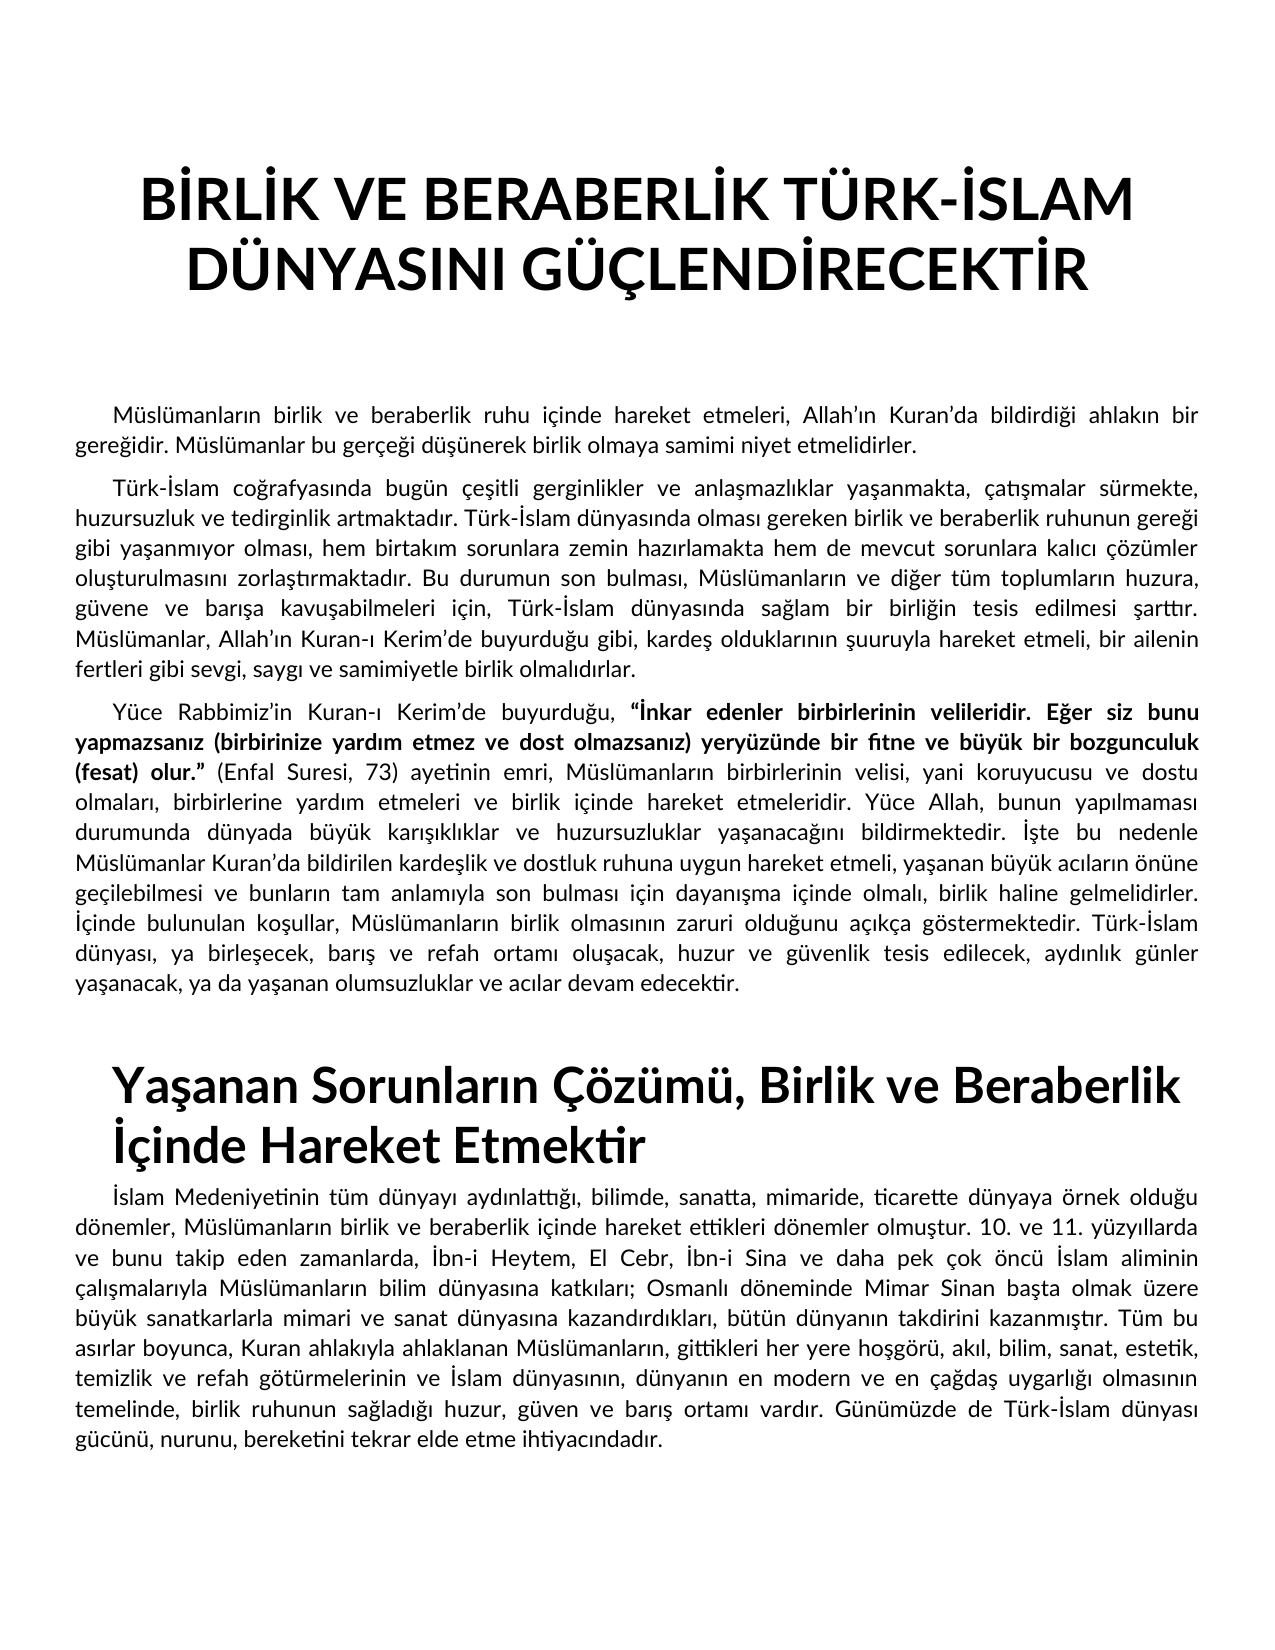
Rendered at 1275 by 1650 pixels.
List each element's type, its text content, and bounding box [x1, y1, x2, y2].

subtitle Yaşanan Sorunların Çözümü, Birlik ve Beraberlik İçinde Hareket Etmektir [112, 1054, 1200, 1174]
text Müslümanların birlik ve beraberlik ruhu içinde hareket etmeleri, Allah’ın Kuran’da bildirdiği ahlakın bir gereğidir. Müslümanlar bu gerçeği düşünerek birlik olmaya samimi niyet etmelidirler. [75, 400, 1200, 458]
text Türk-İslam coğrafyasında bugün çeşitli gerginlikler ve anlaşmazlıklar yaşanmakta, çatışmalar sürmekte, huzursuzluk ve tedirginlik artmaktadır. Türk-İslam dünyasında olması gereken birlik ve beraberlik ruhunun gereği gibi yaşanmıyor olması, hem birtakım sorunlara zemin hazırlamakta hem de mevcut sorunlara kalıcı çözümler oluşturulmasını zorlaştırmaktadır. Bu durumun son bulması, Müslümanların ve diğer tüm toplumların huzura, güvene ve barışa kavuşabilmeleri için, Türk-İslam dünyasında sağlam bir birliğin tesis edilmesi şarttır. Müslümanlar, Allah’ın Kuran-ı Kerim’de buyurduğu gibi, kardeş olduklarının şuuruyla hareket etmeli, bir ailenin fertleri gibi sevgi, saygı ve samimiyetle birlik olmalıdırlar. [75, 473, 1200, 682]
text Yüce Rabbimiz’in Kuran-ı Kerim’de buyurduğu, “İnkar edenler birbirlerinin velileridir. Eğer siz bunu yapmazsanız (birbirinize yardım etmez ve dost olmazsanız) yeryüzünde bir fitne ve büyük bir bozgunculuk (fesat) olur.” (Enfal Suresi, 73) ayetinin emri, Müslümanların birbirlerinin velisi, yani koruyucusu ve dostu olmaları, birbirlerine yardım etmeleri ve birlik içinde hareket etmeleridir. Yüce Allah, bunun yapılmaması durumunda dünyada büyük karışıklıklar ve huzursuzluklar yaşanacağını bildirmektedir. İşte bu nedenle Müslümanlar Kuran’da bildirilen kardeşlik ve dostluk ruhuna uygun hareket etmeli, yaşanan büyük acıların önüne geçilebilmesi ve bunların tam anlamıyla son bulması için dayanışma içinde olmalı, birlik haline gelmelidirler. İçinde bulunulan koşullar, Müslümanların birlik olmasının zaruri olduğunu açıkça göstermektedir. Türk-İslam dünyası, ya birleşecek, barış ve refah ortamı oluşacak, huzur ve güvenlik tesis edilecek, aydınlık günler yaşanacak, ya da yaşanan olumsuzluklar ve acılar devam edecektir. [75, 697, 1200, 997]
text İslam Medeniyetinin tüm dünyayı aydınlattığı, bilimde, sanatta, mimaride, ticarette dünyaya örnek olduğu dönemler, Müslümanların birlik ve beraberlik içinde hareket ettikleri dönemler olmuştur. 10. ve 11. yüzyıllarda ve bunu takip eden zamanlarda, İbn-i Heytem, El Cebr, İbn-i Sina ve daha pek çok öncü İslam aliminin çalışmalarıyla Müslümanların bilim dünyasına katkıları; Osmanlı döneminde Mimar Sinan başta olmak üzere büyük sanatkarlarla mimari ve sanat dünyasına kazandırdıkları, bütün dünyanın takdirini kazanmıştır. Tüm bu asırlar boyunca, Kuran ahlakıyla ahlaklanan Müslümanların, gittikleri her yere hoşgörü, akıl, bilim, sanat, estetik, temizlik ve refah götürmelerinin ve İslam dünyasının, dünyanın en modern ve en çağdaş uygarlığı olmasının temelinde, birlik ruhunun sağladığı huzur, güven ve barış ortamı vardır. Günümüzde de Türk-İslam dünyası gücünü, nurunu, bereketini tekrar elde etme ihtiyacındadır. [75, 1183, 1200, 1452]
subtitle BİRLİK VE BERABERLİK TÜRK-İSLAM DÜNYASINI GÜÇLENDİRECEKTİR [75, 162, 1200, 302]
